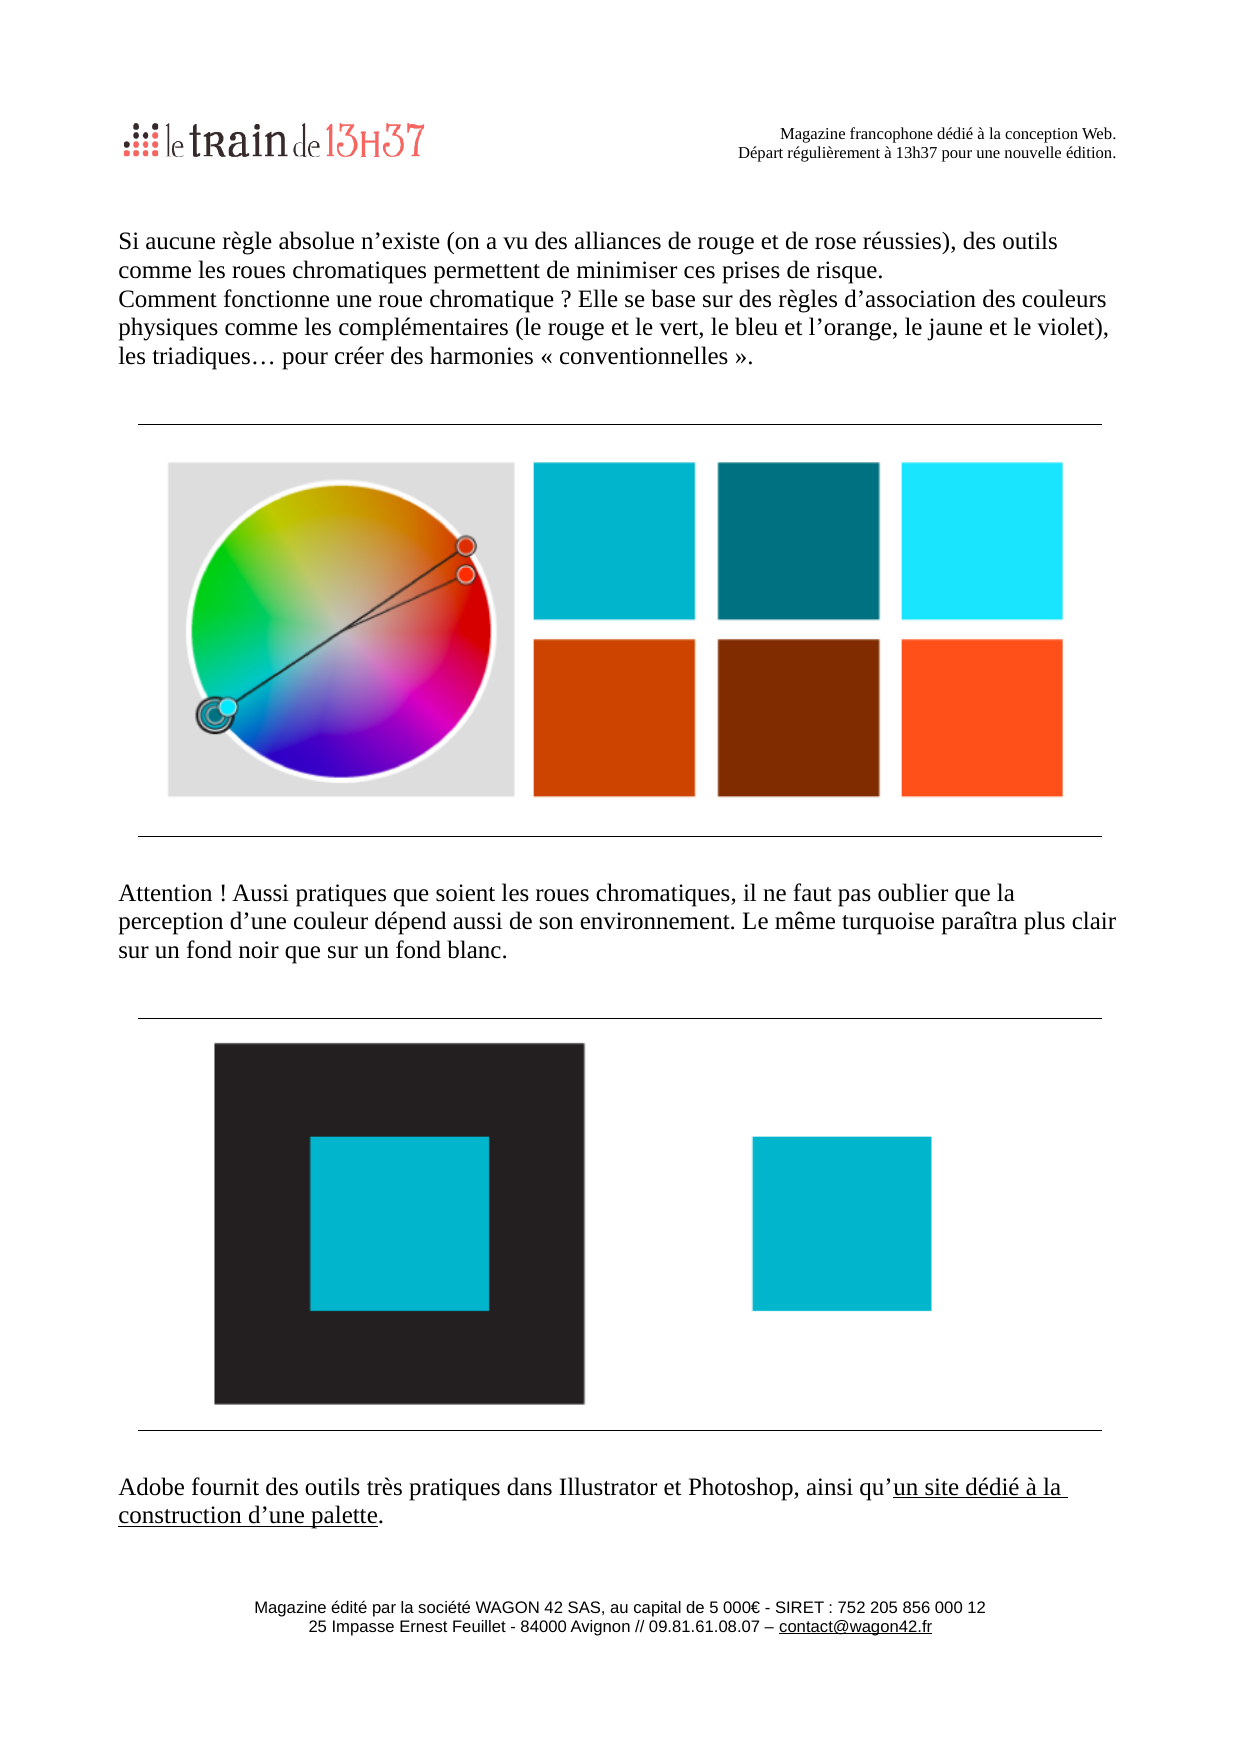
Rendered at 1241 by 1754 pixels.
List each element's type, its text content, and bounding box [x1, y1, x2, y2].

picture [147, 432, 1094, 828]
text Si aucune règle absolue n’existe (on a vu des alliances de rouge et de rose réussies), des outils comme les roues chromatiques permettent de minimiser ces prises de risque. [118, 226, 1122, 284]
picture [147, 1026, 1094, 1422]
text Adobe fournit des outils très pratiques dans Illustrator et Photoshop, ainsi qu’un site dédié à la construction d’une palette. [118, 1472, 1122, 1529]
picture [123, 123, 425, 157]
text Comment fonctionne une roue chromatique ? Elle se base sur des règles d’association des couleurs physiques comme les complémentaires (le rouge et le vert, le bleu et l’orange, le jaune et le violet), les triadiques… pour créer des harmonies « conventionnelles ». [118, 284, 1122, 370]
text Attention ! Aussi pratiques que soient les roues chromatiques, il ne faut pas oublier que la perception d’une couleur dépend aussi de son environnement. Le même turquoise paraîtra plus clair sur un fond noir que sur un fond blanc. [118, 878, 1122, 964]
